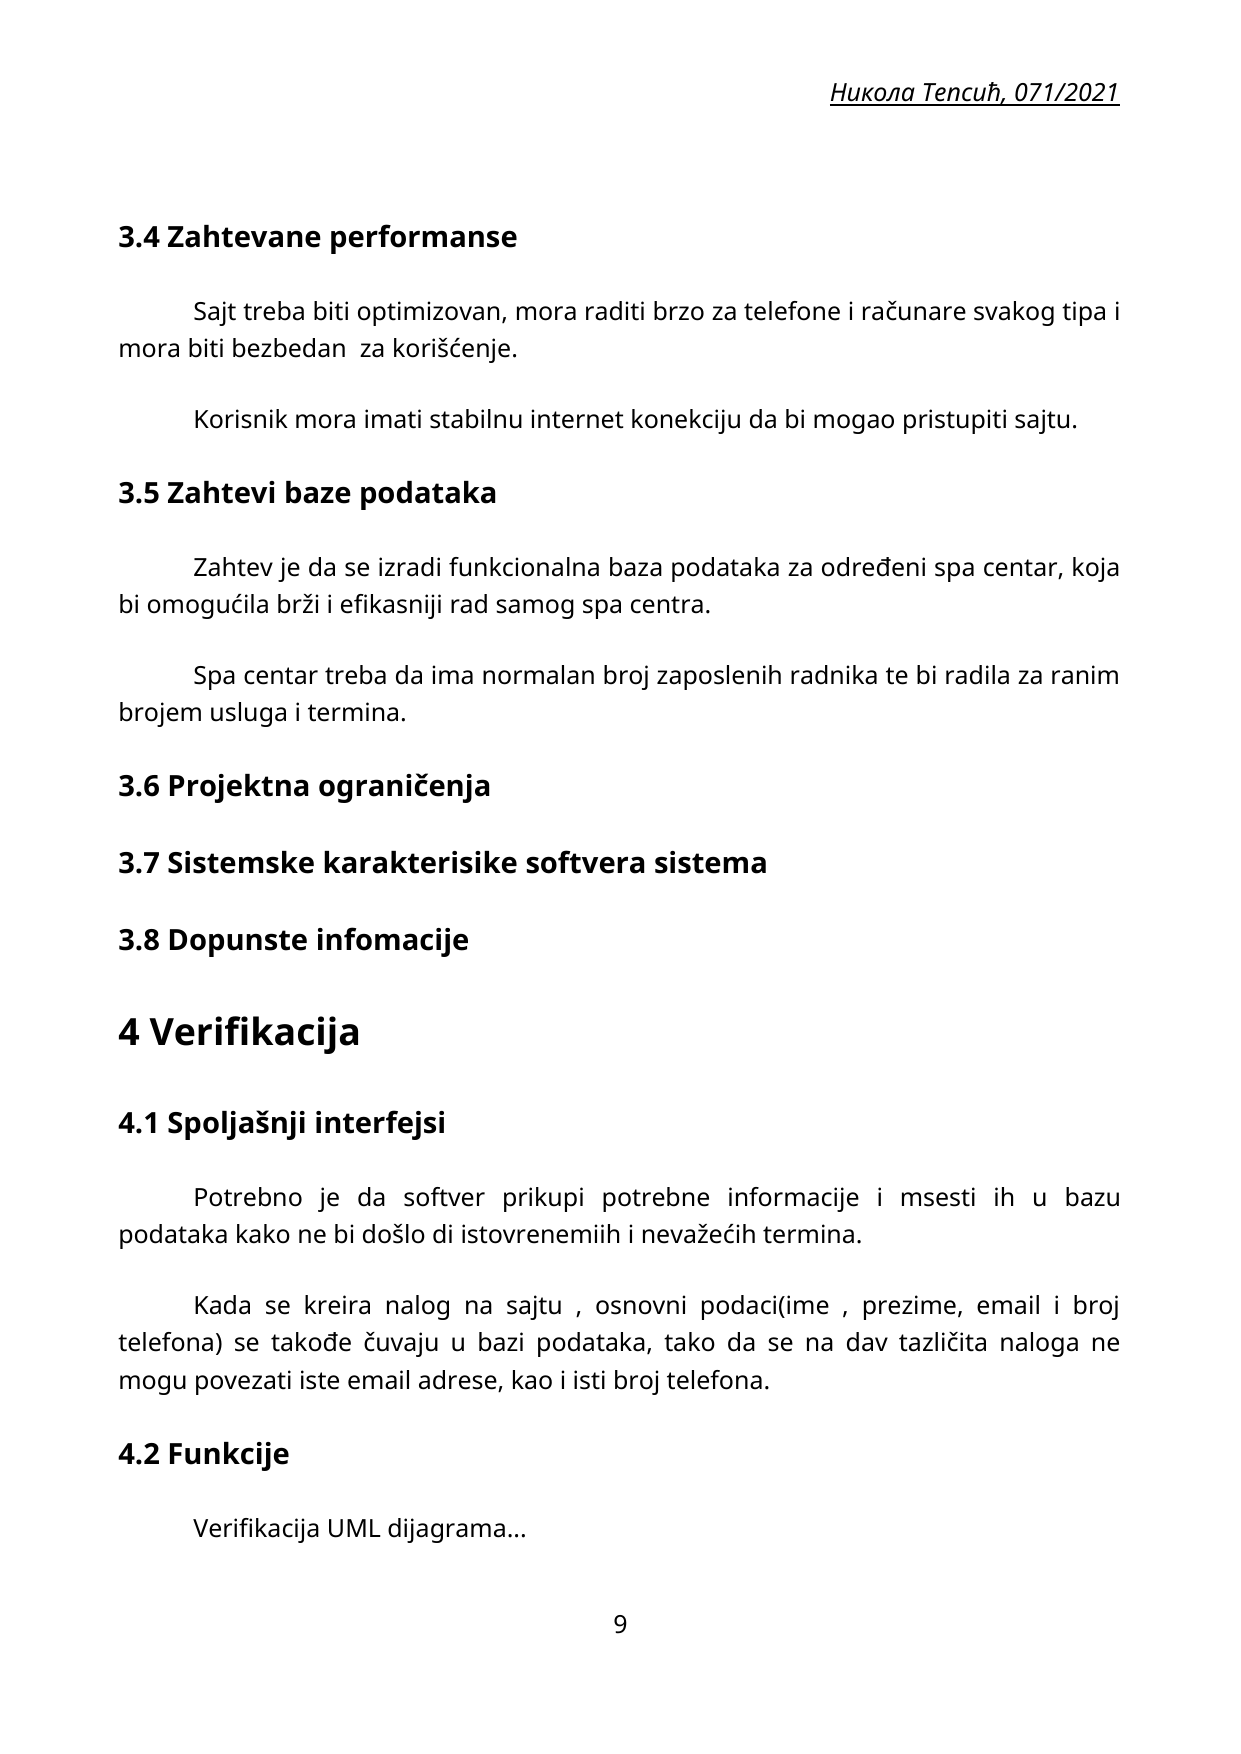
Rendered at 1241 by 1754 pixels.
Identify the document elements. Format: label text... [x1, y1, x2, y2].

text Zahtev je da se izradi funkcionalna baza podataka za određeni spa centar, koja bi omogućila brži i efikasniji rad samog spa centra. [118, 549, 1122, 621]
text Potrebno je da softver prikupi potrebne informacije i msesti ih u bazu podataka kako ne bi došlo di istovrenemiih i nevažećih termina. [118, 1179, 1122, 1251]
text Sajt treba biti optimizovan, mora raditi brzo za telefone i računare svakog tipa i mora biti bezbedan za korišćenje. [118, 293, 1122, 365]
subtitle 4 Verifikacija [118, 1005, 1122, 1056]
text Verifikacija UML dijagrama... [118, 1510, 1122, 1544]
subtitle 4.2 Funkcije [118, 1433, 1122, 1473]
subtitle 3.7 Sistemske karakterisike softvera sistema [118, 842, 1122, 882]
subtitle 4.1 Spoljašnji interfejsi [118, 1103, 1122, 1142]
subtitle 3.5 Zahtevi baze podataka [118, 472, 1122, 512]
subtitle 3.6 Projektna ograničenja [118, 766, 1122, 805]
text Spa centar treba da ima normalan broj zaposlenih radnika te bi radila za ranim brojem usluga i termina. [118, 657, 1122, 729]
text Korisnik mora imati stabilnu internet konekciju da bi mogao pristupiti sajtu. [118, 402, 1122, 436]
subtitle 3.8 Dopunste infomacije [118, 919, 1122, 959]
text Kada se kreira nalog na sajtu , osnovni podaci(ime , prezime, email i broj telefona) se takođe čuvaju u bazi podataka, tako da se na dav tazličita naloga ne mogu povezati iste email adrese, kao i isti broj telefona. [118, 1288, 1122, 1397]
subtitle 3.4 Zahtevane performanse [118, 216, 1122, 256]
